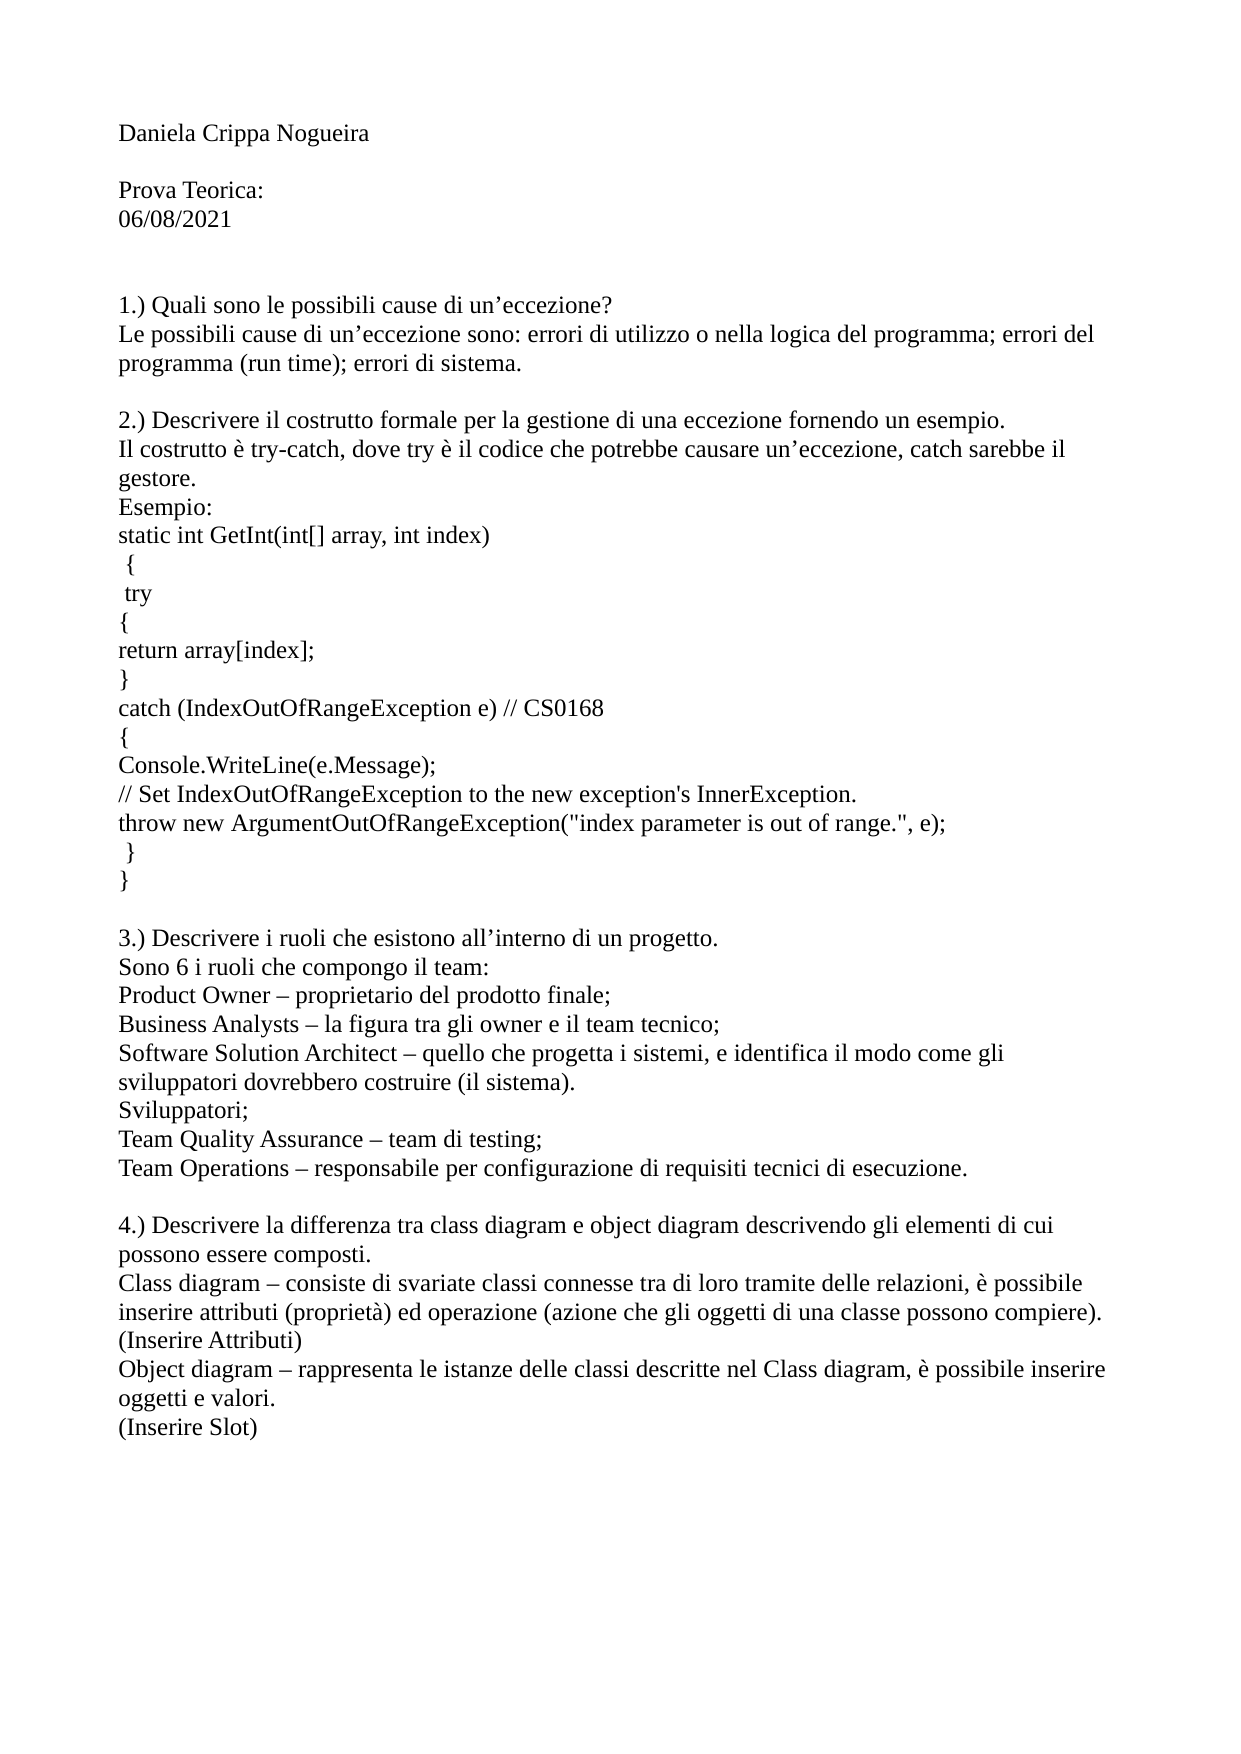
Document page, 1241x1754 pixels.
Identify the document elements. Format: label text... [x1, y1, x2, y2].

text Team Operations – responsabile per configurazione di requisiti tecnici di esecuzione. [118, 1153, 1122, 1182]
text Console.WriteLine(e.Message); [118, 751, 1122, 779]
text { [118, 722, 1122, 751]
text Class diagram – consiste di svariate classi connesse tra di loro tramite delle relazioni, è possibile inserire attributi (proprietà) ed operazione (azione che gli oggetti di una classe possono compiere). [118, 1268, 1122, 1326]
text 06/08/2021 [118, 204, 1122, 233]
text } [118, 664, 1122, 693]
text Daniela Crippa Nogueira [118, 118, 1122, 147]
text catch (IndexOutOfRangeException e) // CS0168 [118, 693, 1122, 722]
text Software Solution Architect – quello che progetta i sistemi, e identifica il modo come gli sviluppatori dovrebbero costruire (il sistema). [118, 1038, 1122, 1096]
text Sono 6 i ruoli che compongo il team: [118, 952, 1122, 981]
text Product Owner – proprietario del prodotto finale; [118, 981, 1122, 1009]
text // Set IndexOutOfRangeException to the new exception's InnerException. [118, 779, 1122, 808]
text Il costrutto è try-catch, dove try è il codice che potrebbe causare un’eccezione, catch sarebbe il gestore. [118, 434, 1122, 492]
text 1.) Quali sono le possibili cause di un’eccezione? [118, 291, 1122, 319]
text Sviluppatori; [118, 1096, 1122, 1124]
text } [118, 837, 1122, 866]
text 3.) Descrivere i ruoli che esistono all’interno di un progetto. [118, 923, 1122, 952]
text { [118, 607, 1122, 636]
text return array[index]; [118, 636, 1122, 664]
text Le possibili cause di un’eccezione sono: errori di utilizzo o nella logica del programma; errori del programma (run time); errori di sistema. [118, 319, 1122, 377]
text { [118, 549, 1122, 578]
text } [118, 866, 1122, 894]
text 2.) Descrivere il costrutto formale per la gestione di una eccezione fornendo un esempio. [118, 406, 1122, 434]
text throw new ArgumentOutOfRangeException("index parameter is out of range.", e); [118, 808, 1122, 837]
text Prova Teorica: [118, 176, 1122, 204]
text static int GetInt(int[] array, int index) [118, 521, 1122, 549]
text Object diagram – rappresenta le istanze delle classi descritte nel Class diagram, è possibile inserire oggetti e valori. [118, 1354, 1122, 1412]
text Team Quality Assurance – team di testing; [118, 1124, 1122, 1153]
text (Inserire Slot) [118, 1412, 1122, 1441]
text try [118, 578, 1122, 607]
text 4.) Descrivere la differenza tra class diagram e object diagram descrivendo gli elementi di cui possono essere composti. [118, 1211, 1122, 1268]
text Business Analysts – la figura tra gli owner e il team tecnico; [118, 1009, 1122, 1038]
text (Inserire Attributi) [118, 1326, 1122, 1354]
text Esempio: [118, 492, 1122, 521]
